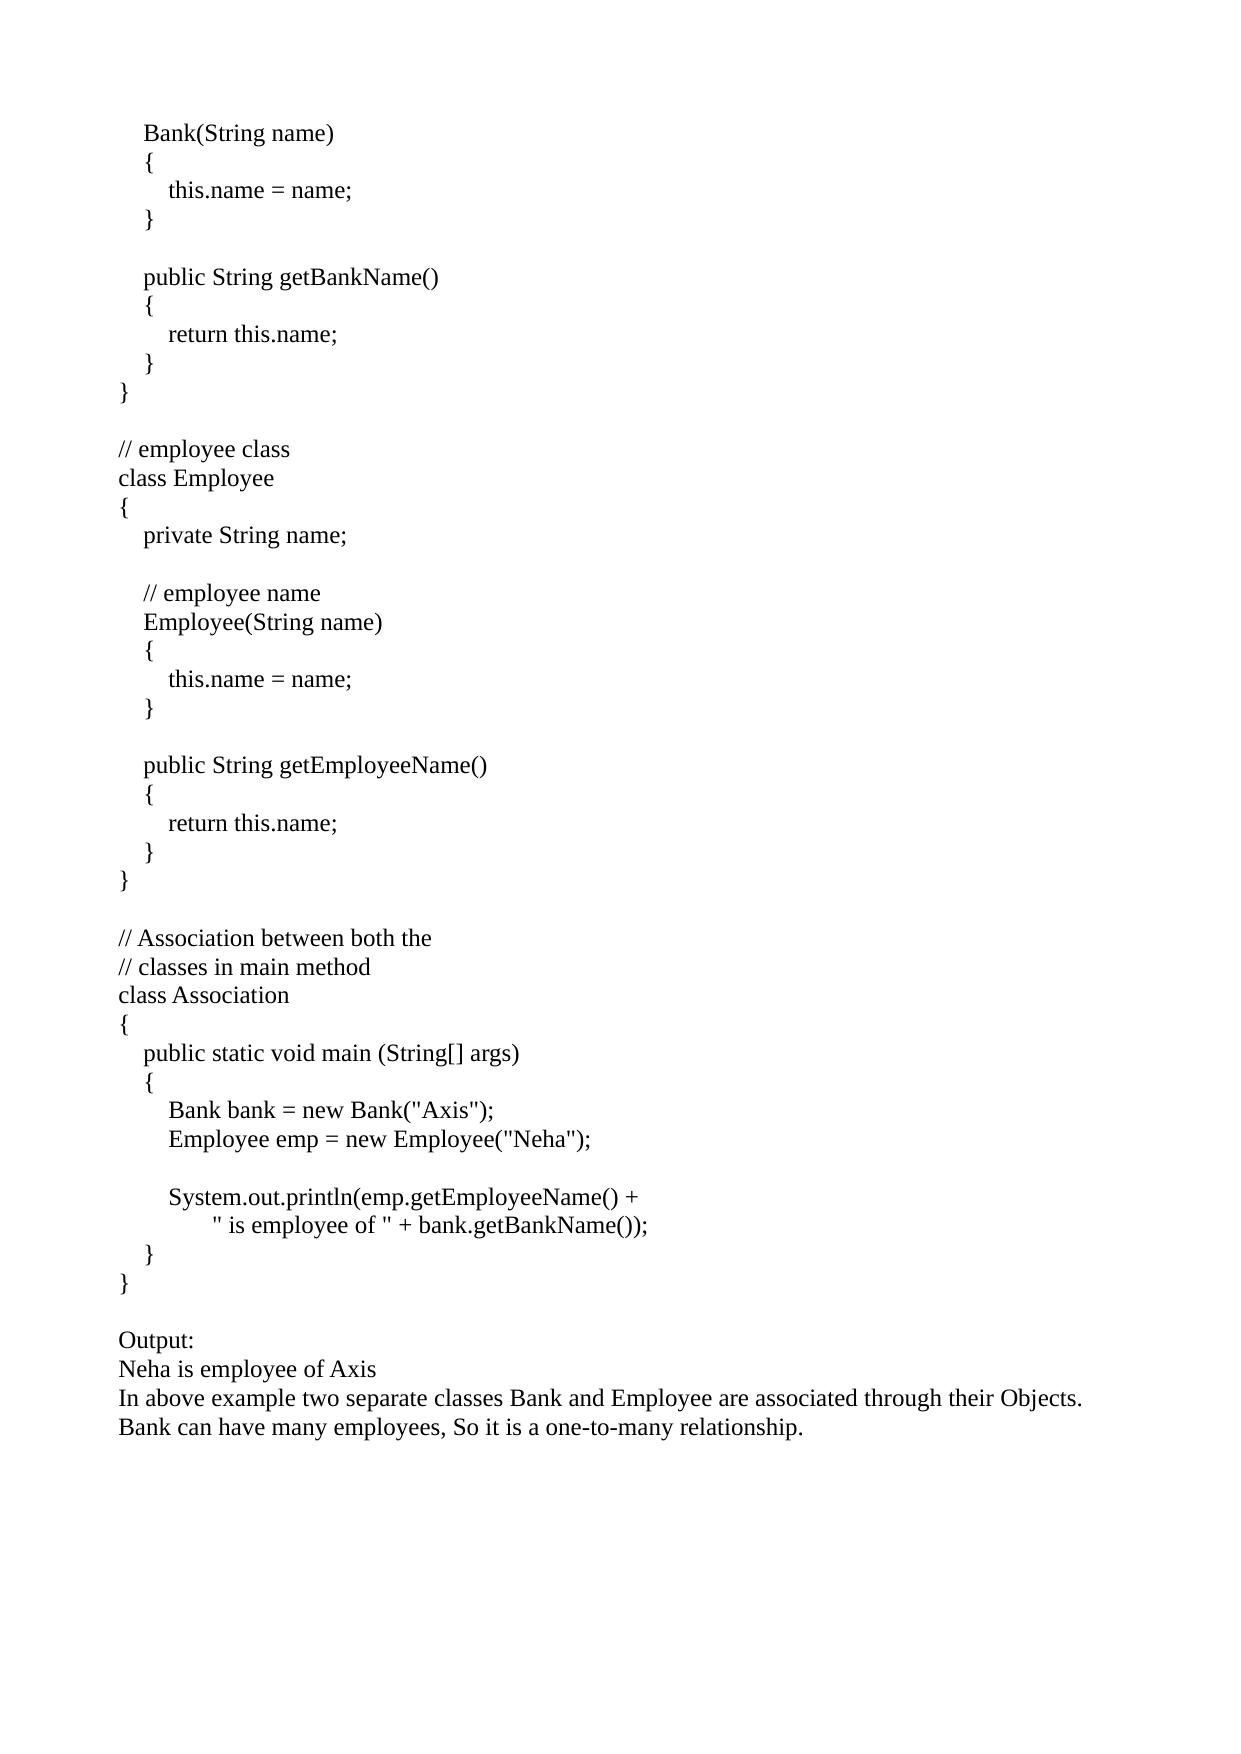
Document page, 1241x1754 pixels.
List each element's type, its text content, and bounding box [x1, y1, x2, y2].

text Neha is employee of Axis [118, 1354, 1122, 1383]
table_header Bank(String name) { this.name = name; } public String getBankName() { return this.name; } } // employee class class Employee { private String name; // employee name Employee(String name) { this.name = name; } public String getEmployeeName() { return this.name; } } // Association between both the // classes in main method class Association { public static void main (String[] args) { Bank bank = new Bank("Axis"); Employee emp = new Employee("Neha"); System.out.println(emp.getEmployeeName() + " is employee of " + bank.getBankName()); } } [118, 118, 921, 1297]
text Output: [118, 1326, 1122, 1354]
text In above example two separate classes Bank and Employee are associated through their Objects. Bank can have many employees, So it is a one-to-many relationship. [118, 1383, 1122, 1441]
